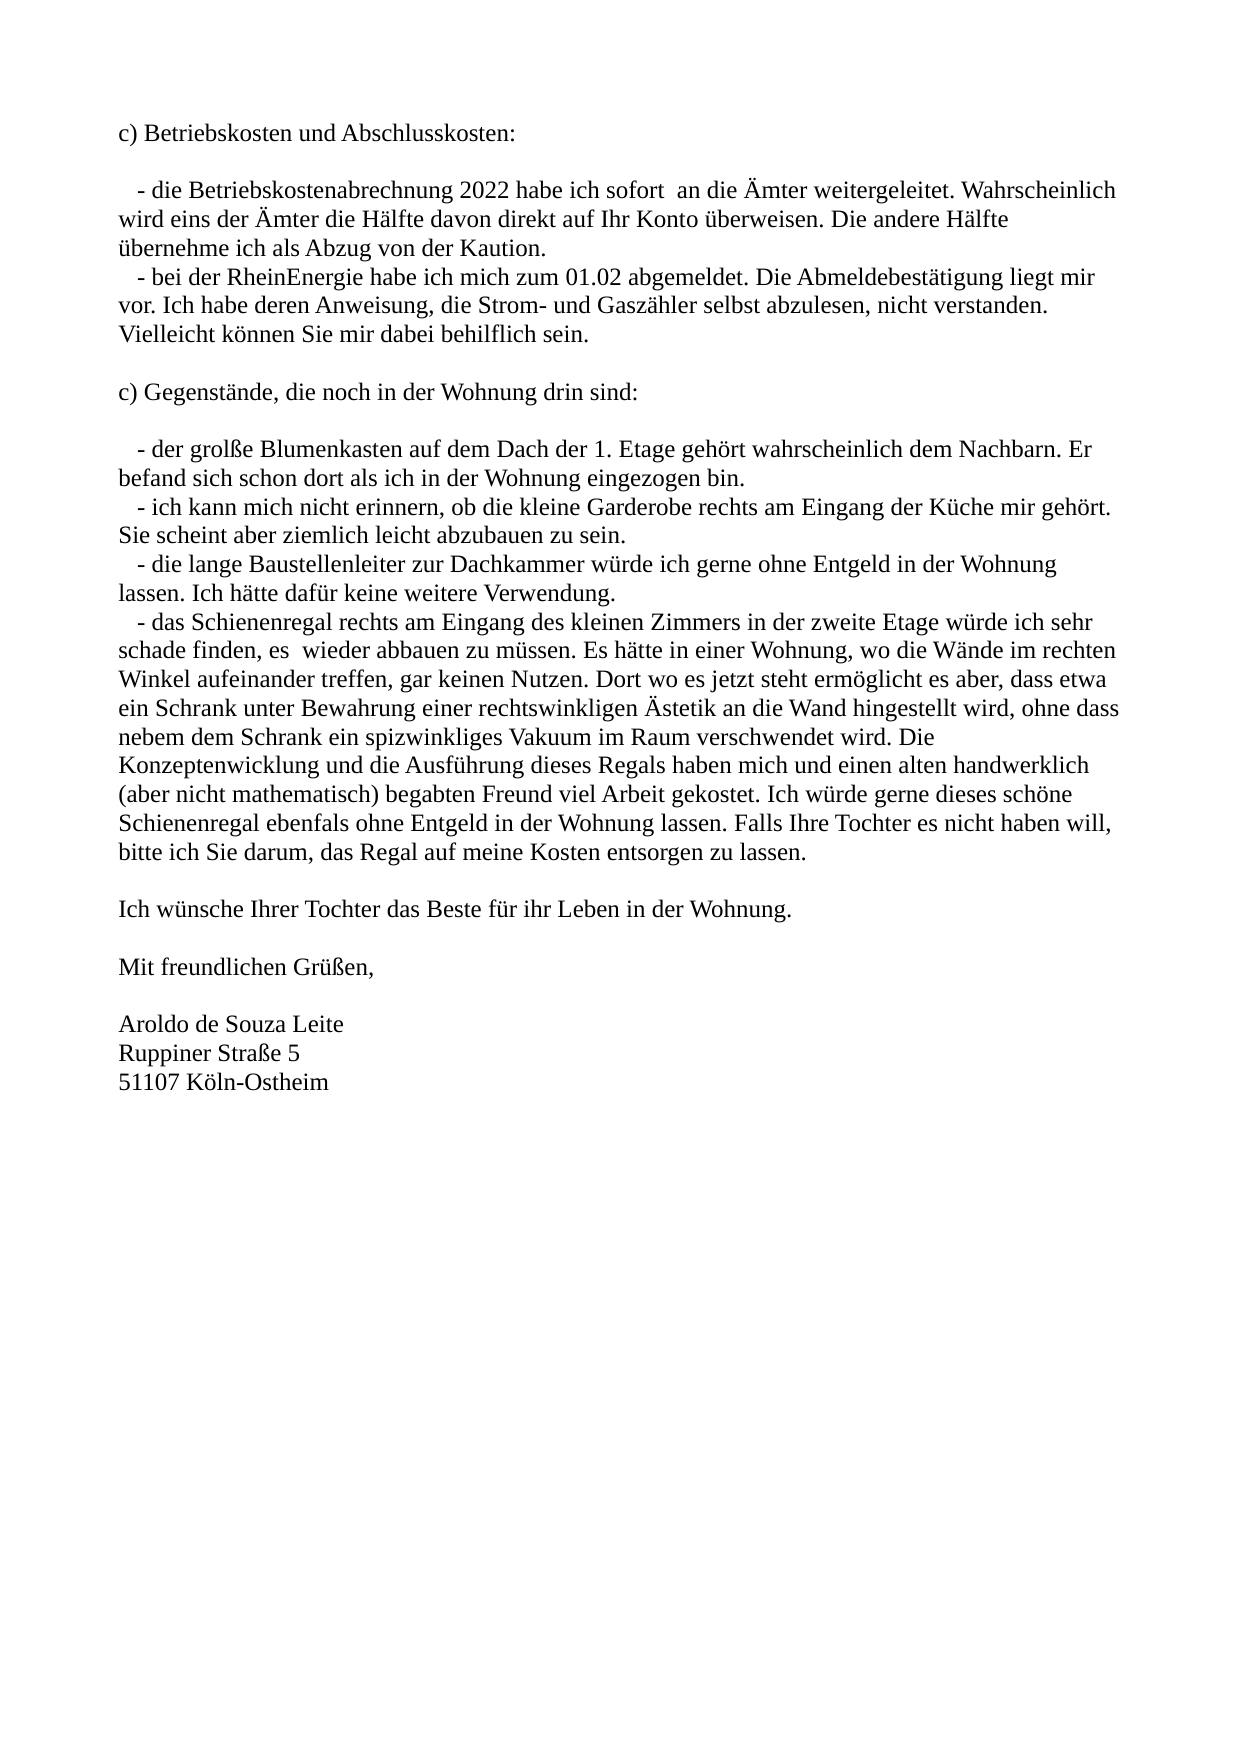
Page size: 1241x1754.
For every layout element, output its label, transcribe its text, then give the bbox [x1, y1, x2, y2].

text c) Betriebskosten und Abschlusskosten: [118, 118, 1122, 147]
text Ich wünsche Ihrer Tochter das Beste für ihr Leben in der Wohnung. [118, 894, 1122, 923]
text - das Schienenregal rechts am Eingang des kleinen Zimmers in der zweite Etage würde ich sehr schade finden, es wieder abbauen zu müssen. Es hätte in einer Wohnung, wo die Wände im rechten Winkel aufeinander treffen, gar keinen Nutzen. Dort wo es jetzt steht ermöglicht es aber, dass etwa ein Schrank unter Bewahrung einer rechtswinkligen Ästetik an die Wand hingestellt wird, ohne dass nebem dem Schrank ein spizwinkliges Vakuum im Raum verschwendet wird. Die Konzeptenwicklung und die Ausführung dieses Regals haben mich und einen alten handwerklich (aber nicht mathematisch) begabten Freund viel Arbeit gekostet. Ich würde gerne dieses schöne Schienenregal ebenfals ohne Entgeld in der Wohnung lassen. Falls Ihre Tochter es nicht haben will, bitte ich Sie darum, das Regal auf meine Kosten entsorgen zu lassen. [118, 607, 1122, 866]
text - der grolße Blumenkasten auf dem Dach der 1. Etage gehört wahrscheinlich dem Nachbarn. Er befand sich schon dort als ich in der Wohnung eingezogen bin. [118, 434, 1122, 492]
text - ich kann mich nicht erinnern, ob die kleine Garderobe rechts am Eingang der Küche mir gehört. Sie scheint aber ziemlich leicht abzubauen zu sein. [118, 492, 1122, 549]
text c) Gegenstände, die noch in der Wohnung drin sind: [118, 377, 1122, 406]
text Mit freundlichen Grüßen, [118, 952, 1122, 981]
text - bei der RheinEnergie habe ich mich zum 01.02 abgemeldet. Die Abmeldebestätigung liegt mir vor. Ich habe deren Anweisung, die Strom- und Gaszähler selbst abzulesen, nicht verstanden. Vielleicht können Sie mir dabei behilflich sein. [118, 262, 1122, 348]
text Ruppiner Straße 5 [118, 1038, 1122, 1067]
text 51107 Köln-Ostheim [118, 1067, 1122, 1096]
text - die Betriebskostenabrechnung 2022 habe ich sofort an die Ämter weitergeleitet. Wahrscheinlich wird eins der Ämter die Hälfte davon direkt auf Ihr Konto überweisen. Die andere Hälfte übernehme ich als Abzug von der Kaution. [118, 176, 1122, 262]
text Aroldo de Souza Leite [118, 1009, 1122, 1038]
text - die lange Baustellenleiter zur Dachkammer würde ich gerne ohne Entgeld in der Wohnung lassen. Ich hätte dafür keine weitere Verwendung. [118, 549, 1122, 607]
